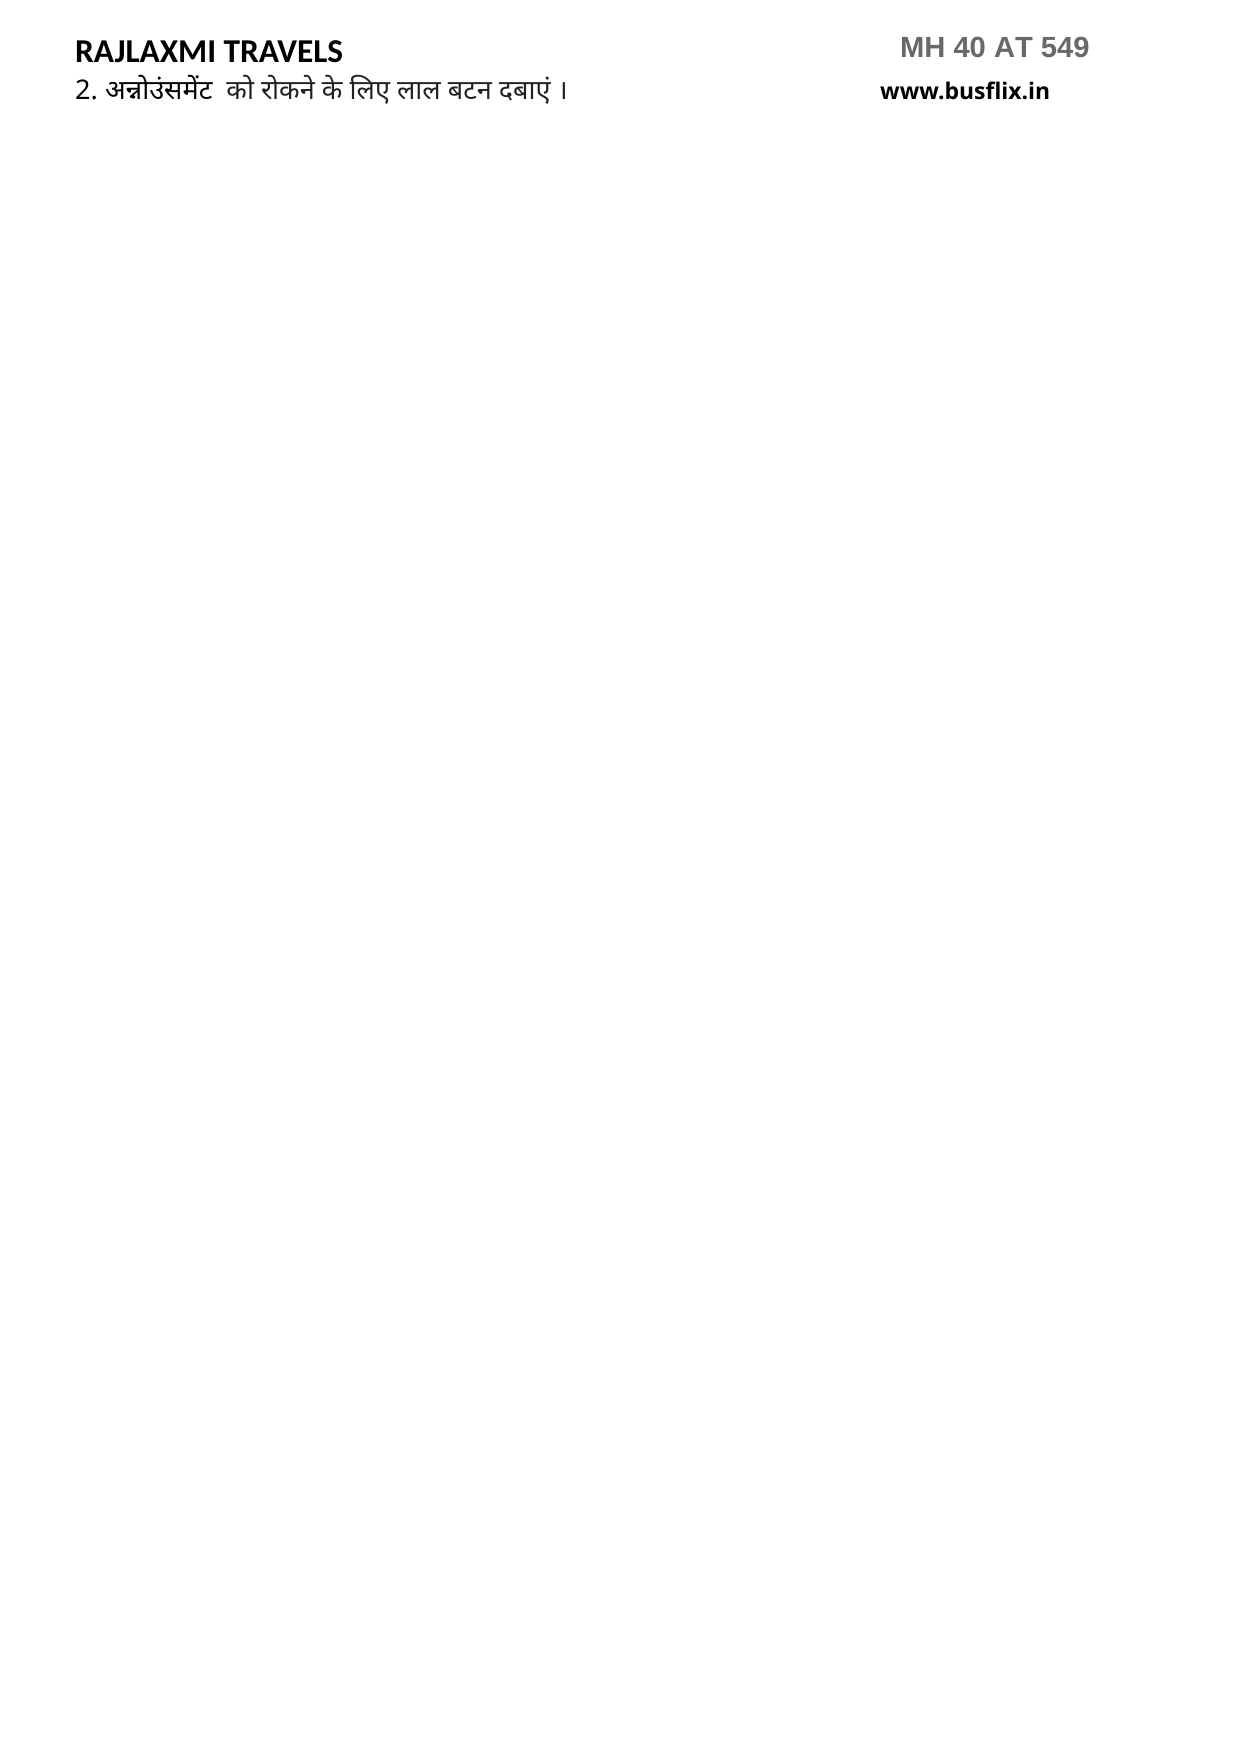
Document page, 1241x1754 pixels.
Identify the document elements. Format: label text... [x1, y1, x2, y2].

text 2. अन्नोउंसमेंट को रोकने के लिए लाल बटन दबाएं । www.busflix.in [75, 71, 1165, 111]
